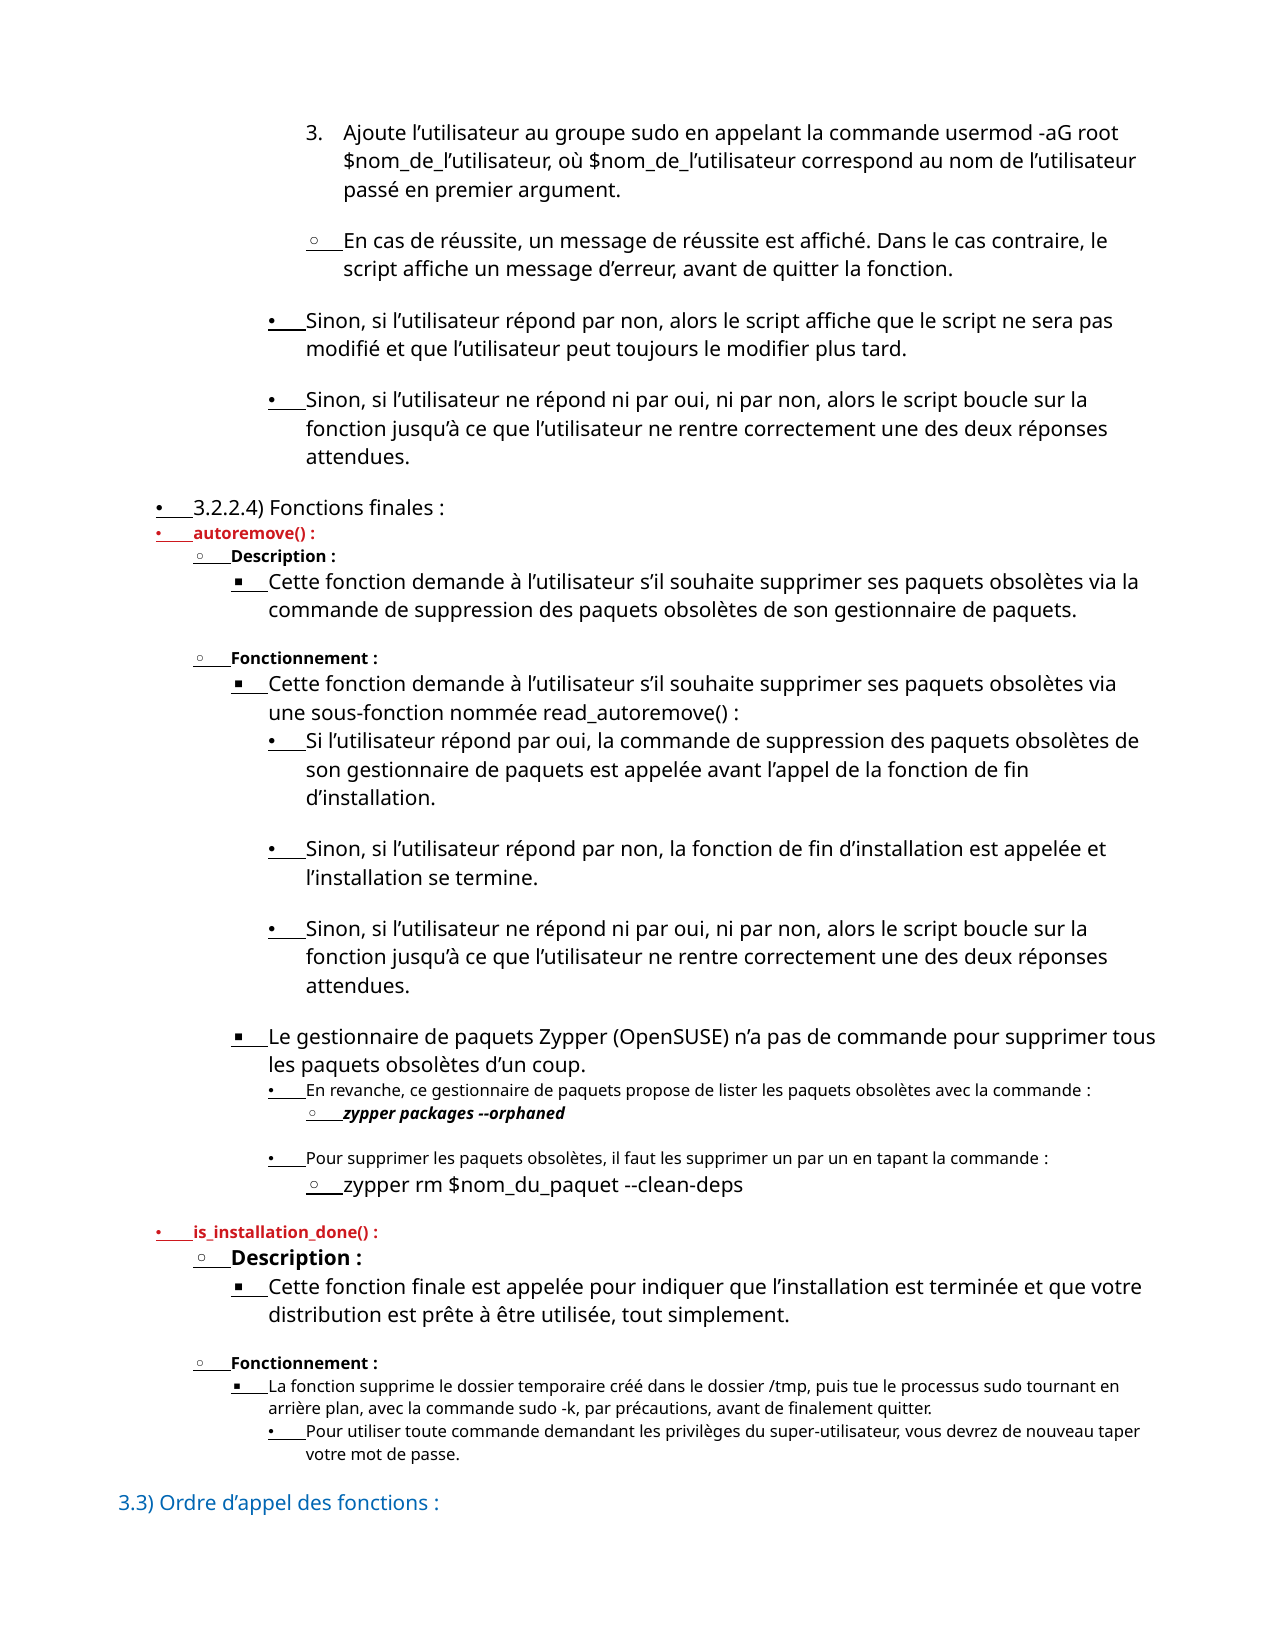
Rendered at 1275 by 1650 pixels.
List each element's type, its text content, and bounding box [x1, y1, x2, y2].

list Cette fonction finale est appelée pour indiquer que l’installation est terminée et que votre distribution est prête à être utilisée, tout simplement. [231, 1272, 1157, 1329]
list Description : [193, 544, 1157, 567]
list Cette fonction demande à l’utilisateur s’il souhaite supprimer ses paquets obsolètes via une sous-fonction nommée read_autoremove() : [231, 669, 1157, 726]
list zypper rm $nom_du_paquet --clean-deps [306, 1170, 1157, 1198]
list autoremove() : [156, 522, 1157, 544]
list Si l’utilisateur répond par oui, la commande de suppression des paquets obsolètes de son gestionnaire de paquets est appelée avant l’appel de la fonction de fin d’installation. [268, 726, 1157, 812]
list 3.2.2.4) Fonctions finales : [156, 493, 1157, 522]
list En revanche, ce gestionnaire de paquets propose de lister les paquets obsolètes avec la commande : [268, 1079, 1157, 1102]
list Sinon, si l’utilisateur ne répond ni par oui, ni par non, alors le script boucle sur la fonction jusqu’à ce que l’utilisateur ne rentre correctement une des deux réponses attendues. [268, 914, 1157, 999]
list Description : [193, 1243, 1157, 1272]
list Pour supprimer les paquets obsolètes, il faut les supprimer un par un en tapant la commande : [268, 1147, 1157, 1170]
list Cette fonction demande à l’utilisateur s’il souhaite supprimer ses paquets obsolètes via la commande de suppression des paquets obsolètes de son gestionnaire de paquets. [231, 567, 1157, 624]
text 3.3) Ordre d’appel des fonctions : [118, 1488, 1157, 1516]
list Le gestionnaire de paquets Zypper (OpenSUSE) n’a pas de commande pour supprimer tous les paquets obsolètes d’un coup. [231, 1022, 1157, 1079]
list Sinon, si l’utilisateur ne répond ni par oui, ni par non, alors le script boucle sur la fonction jusqu’à ce que l’utilisateur ne rentre correctement une des deux réponses attendues. [268, 385, 1157, 471]
list La fonction supprime le dossier temporaire créé dans le dossier /tmp, puis tue le processus sudo tournant en arrière plan, avec la commande sudo -k, par précautions, avant de finalement quitter. [231, 1374, 1157, 1420]
list Pour utiliser toute commande demandant les privilèges du super-utilisateur, vous devrez de nouveau taper votre mot de passe. [268, 1420, 1157, 1465]
list is_installation_done() : [156, 1221, 1157, 1243]
list Ajoute l’utilisateur au groupe sudo en appelant la commande usermod -aG root $nom_de_l’utilisateur, où $nom_de_l’utilisateur correspond au nom de l’utilisateur passé en premier argument. [306, 118, 1157, 203]
list zypper packages --orphaned [306, 1102, 1157, 1124]
list Fonctionnement : [193, 647, 1157, 669]
list Fonctionnement : [193, 1352, 1157, 1374]
list En cas de réussite, un message de réussite est affiché. Dans le cas contraire, le script affiche un message d’erreur, avant de quitter la fonction. [306, 226, 1157, 283]
list Sinon, si l’utilisateur répond par non, alors le script affiche que le script ne sera pas modifié et que l’utilisateur peut toujours le modifier plus tard. [268, 306, 1157, 363]
list Sinon, si l’utilisateur répond par non, la fonction de fin d’installation est appelée et l’installation se termine. [268, 834, 1157, 891]
